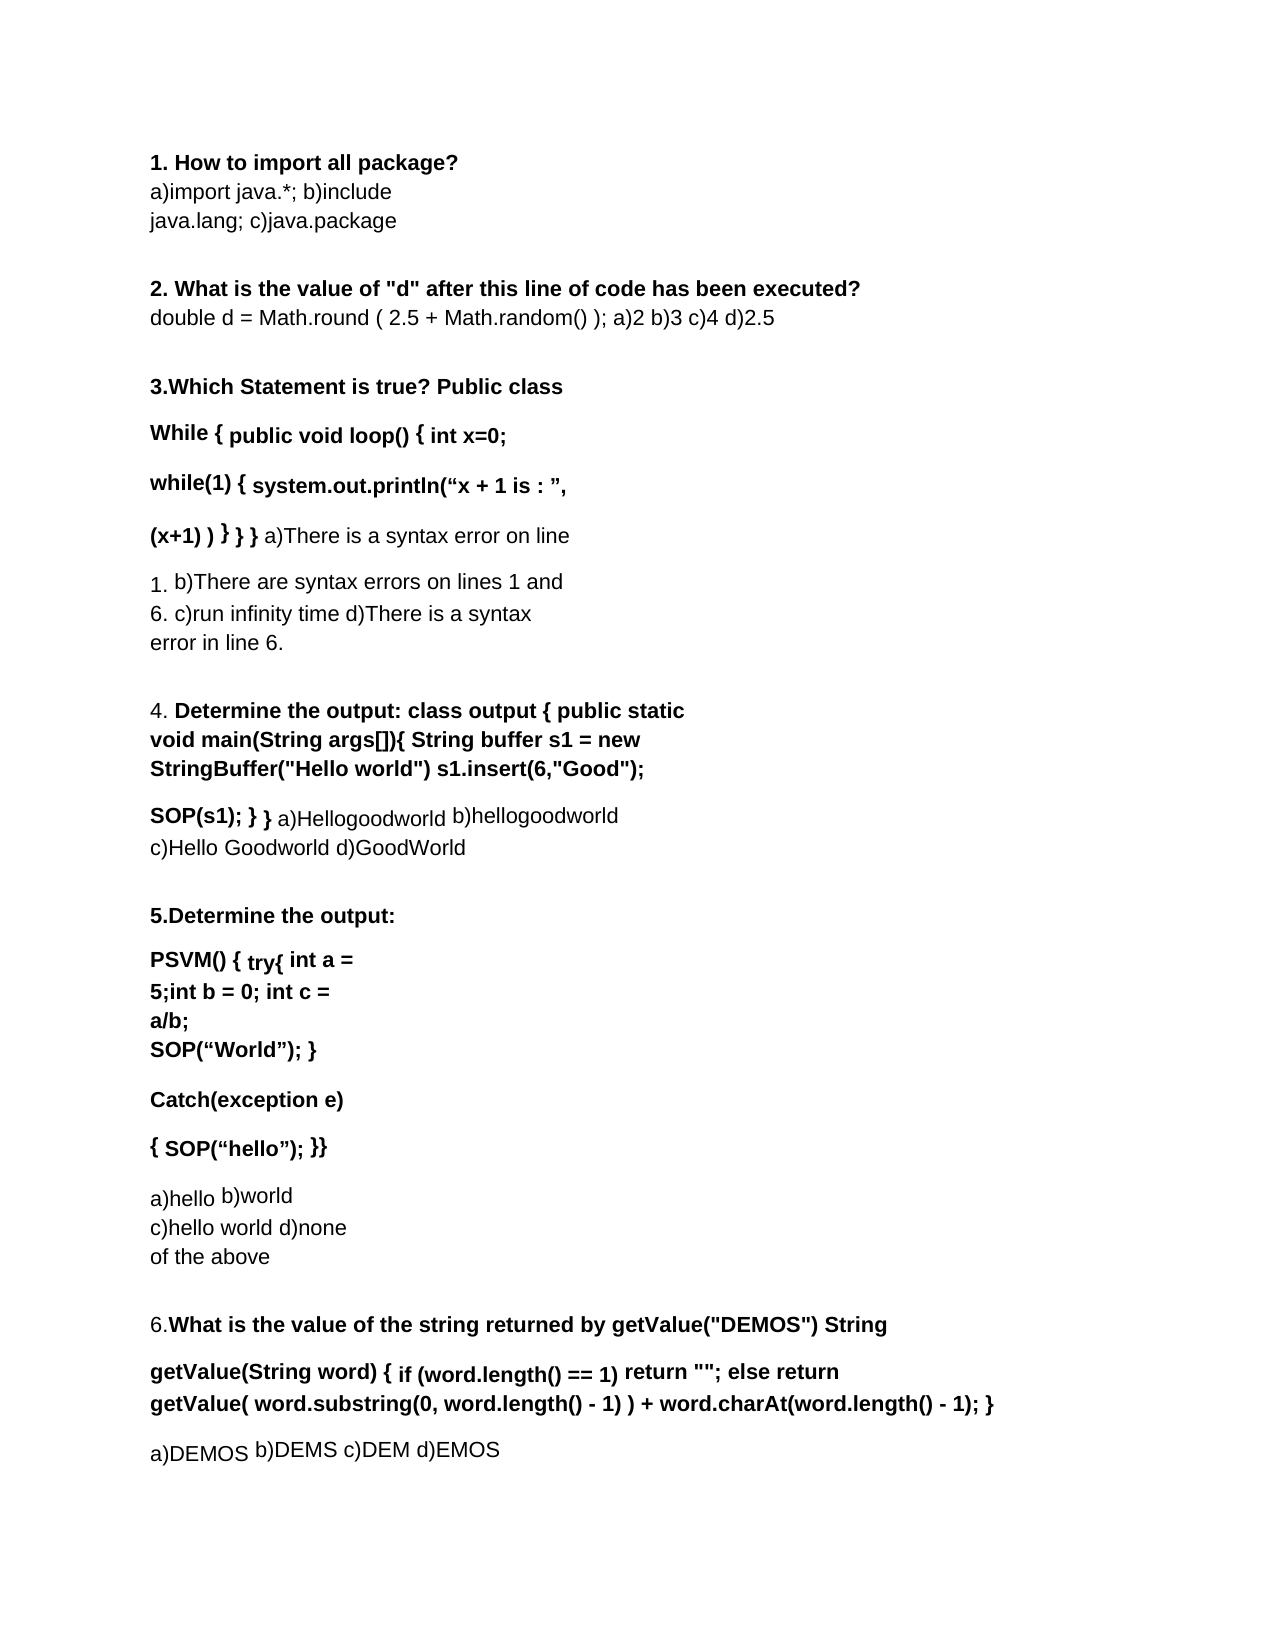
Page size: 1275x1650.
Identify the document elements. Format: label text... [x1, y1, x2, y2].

text 5.Determine the output: [150, 903, 407, 928]
text 2. What is the value of "d" after this line of code has been executed? double d = Math.round ( 2.5 + Math.random() ); a)2 b)3 c)4 d)2.5 [150, 276, 894, 331]
text PSVM() { try{ int a = 5;int b = 0; int c = a/b; SOP(“World”); } Catch(exception e) { SOP(“hello”); }} a)hello b)world c)hello world d)none of the above [150, 932, 355, 1269]
text 6.What is the value of the string returned by getValue("DEMOS") String getValue(String word) { if (word.length() == 1) return ""; else return getValue( word.substring(0, word.length() - 1) ) + word.charAt(word.length() - 1); } a)DEMOS b)DEMS c)DEM d)EMOS [150, 1312, 1042, 1466]
text 3.Which Statement is true? Public class While { public void loop() { int x=0; while(1) { system.out.println(“x + 1 is : ”,(x+1) ) } } } a)There is a syntax error on line 1. b)There are syntax errors on lines 1 and 6. c)run infinity time d)There is a syntax error in line 6. [150, 374, 583, 655]
text 4. Determine the output: class output { public static void main(String args[]){ String buffer s1 = new StringBuffer("Hello world") s1.insert(6,"Good"); SOP(s1); } } a)Hellogoodworld b)hellogoodworld c)Hello Goodworld d)GoodWorld [150, 698, 690, 860]
text 1. How to import all package? a)import java.*; b)include java.lang; c)java.package [150, 150, 473, 233]
